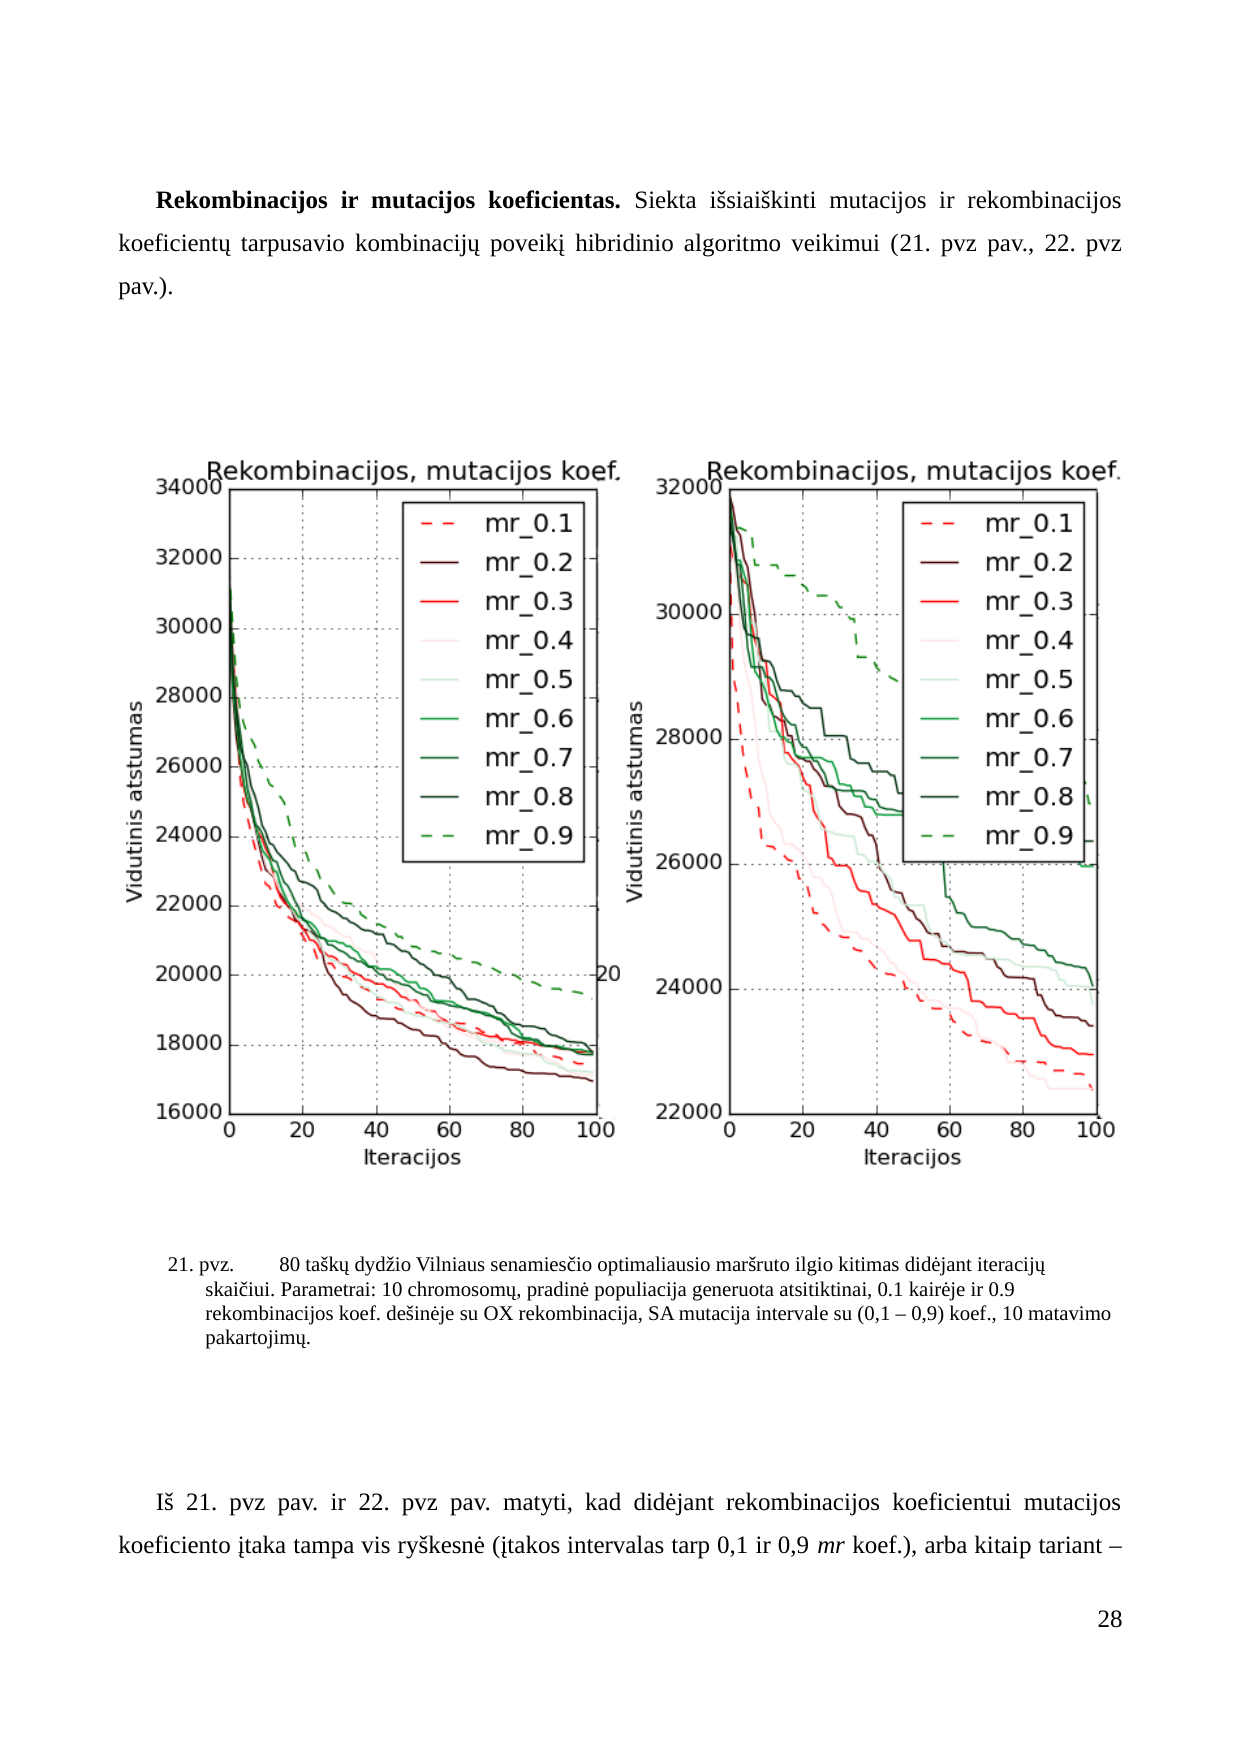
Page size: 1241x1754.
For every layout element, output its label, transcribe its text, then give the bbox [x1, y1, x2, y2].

text Iš 21 pav. ir 22 pav. matyti, kad didėjant rekombinacijos koeficientui mutacijos koeficiento įtaka tampa vis ryškesnė (įtakos intervalas tarp 0,1 ir 0,9 mr koef.), arba kitaip tariant – [118, 1487, 1122, 1558]
text Rekombinacijos ir mutacijos koeficientas. Siekta išsiaiškinti mutacijos ir rekombinacijos koeficientų tarpusavio kombinacijų poveikį hibridinio algoritmo veikimui (21 pav., 22 pav.). [118, 185, 1122, 300]
table_header [118, 406, 1122, 411]
table_cell 80 taškų dydžio Vilniaus senamiesčio optimaliausio maršruto ilgio kitimas didėjant iteracijų skaičiui. Parametrai: 10 chromosomų, pradinė populiacija generuota atsitiktinai, 0.1 kairėje ir 0.9 rekombinacijos koef. dešinėje su OX rekombinacija, SA mutacija intervale su (0,1 – 0,9) koef., 10 matavimo pakartojimų. [118, 1234, 1122, 1367]
table_header [118, 1192, 1122, 1234]
picture [99, 411, 1141, 1192]
